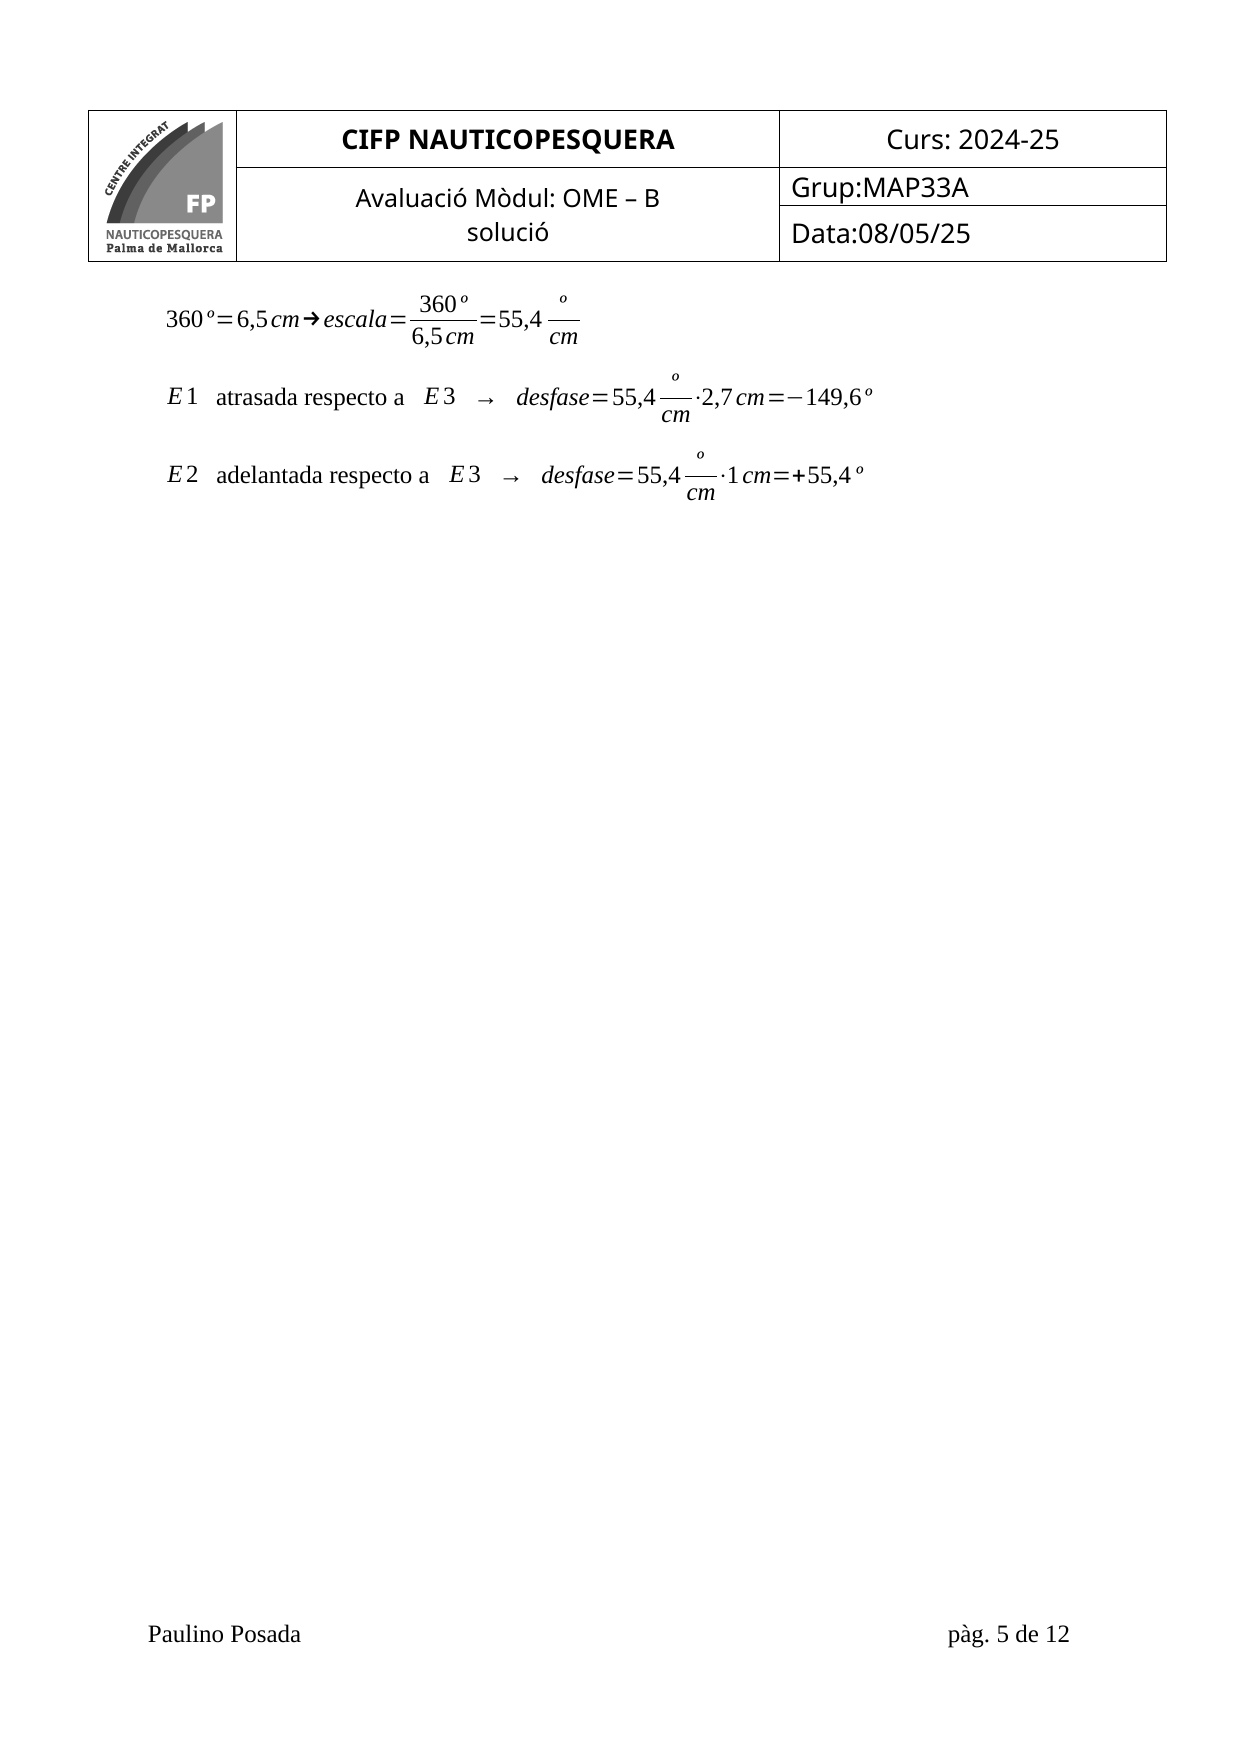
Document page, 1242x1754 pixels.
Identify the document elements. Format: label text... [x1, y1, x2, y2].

text atrasada respecto a→ [148, 368, 1094, 428]
picture [100, 111, 229, 260]
text adelantada respecto a→ [148, 446, 1094, 506]
